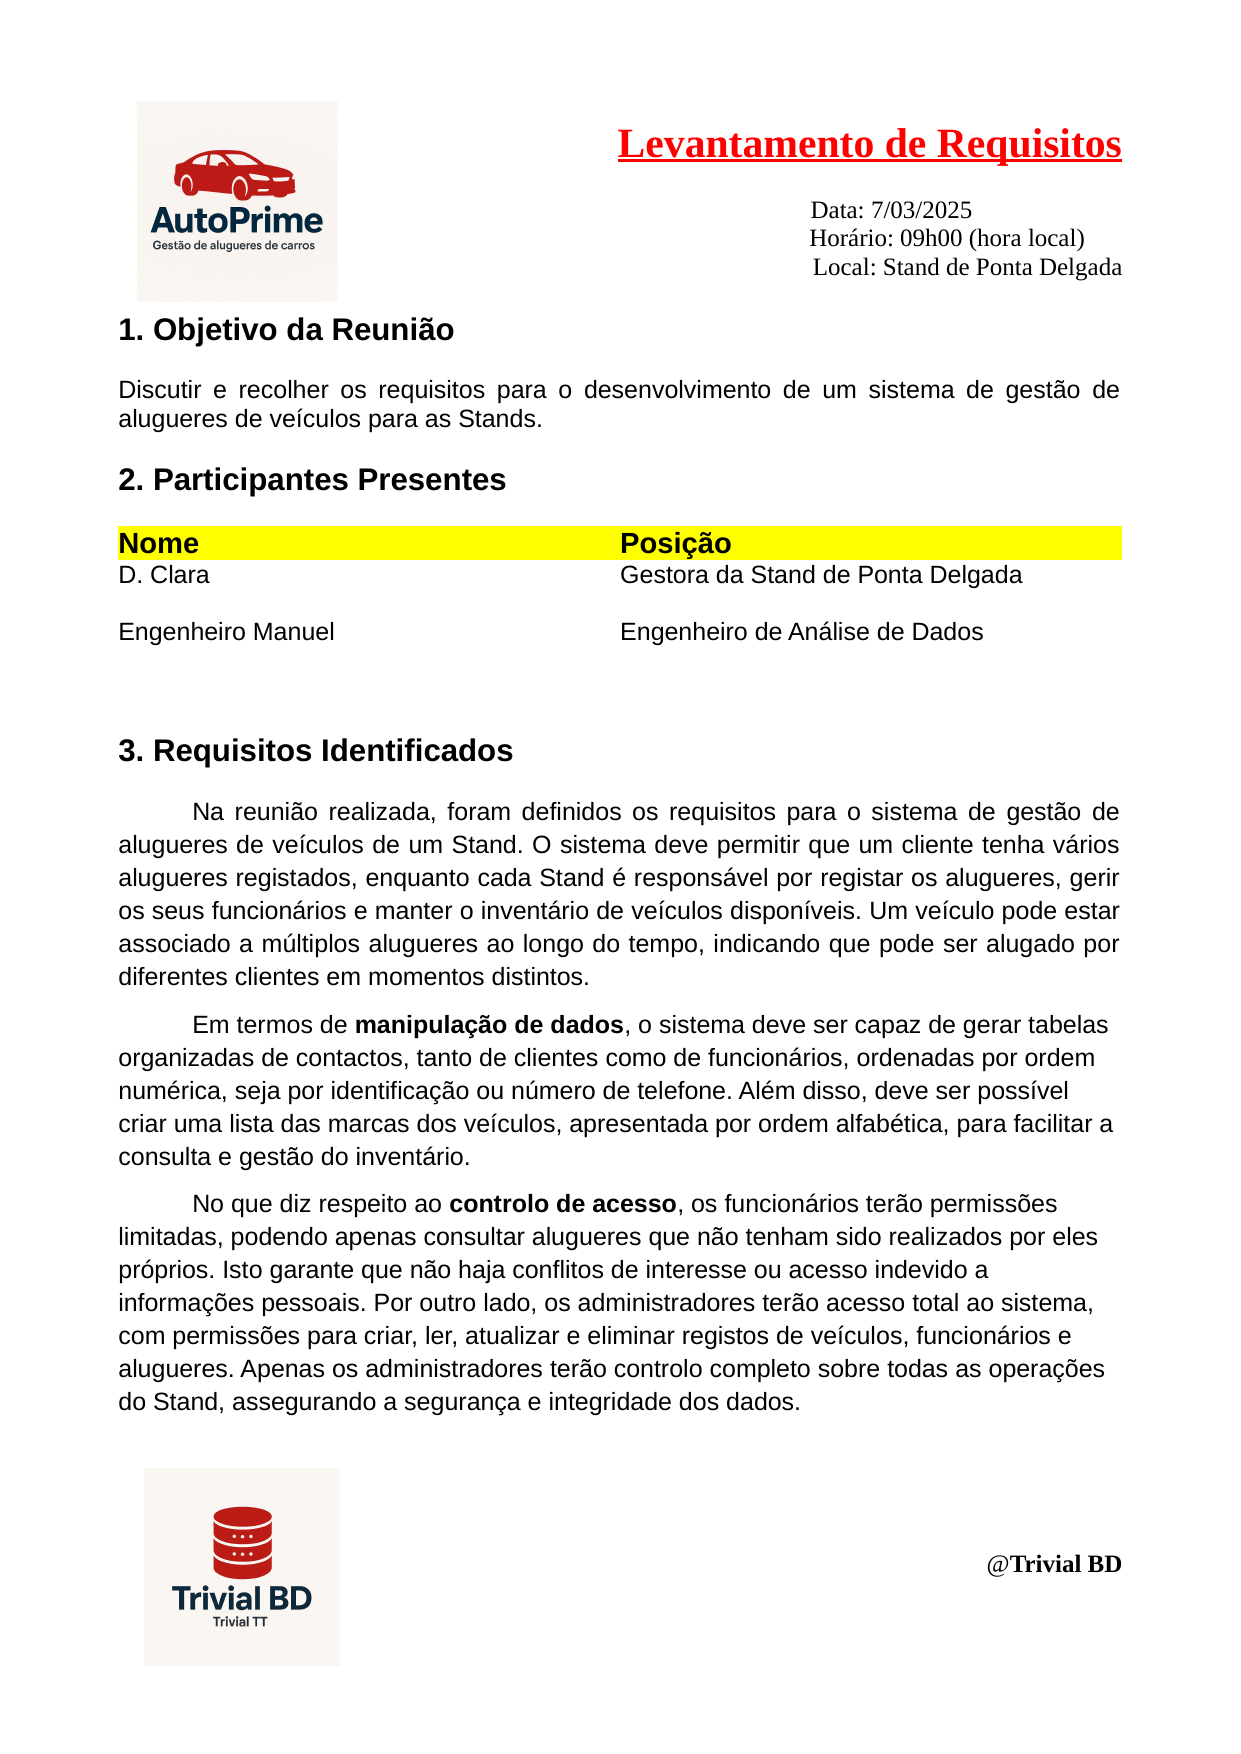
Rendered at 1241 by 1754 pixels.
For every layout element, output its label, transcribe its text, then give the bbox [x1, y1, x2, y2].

table_cell Gestora da Stand de Ponta Delgada [620, 560, 1122, 617]
text Em termos de manipulação de dados, o sistema deve ser capaz de gerar tabelas organizadas de contactos, tanto de clientes como de funcionários, ordenadas por ordem numérica, seja por identificação ou número de telefone. Além disso, deve ser possível criar uma lista das marcas dos veículos, apresentada por ordem alfabética, para facilitar a consulta e gestão do inventário. [118, 1009, 1122, 1170]
text Na reunião realizada, foram definidos os requisitos para o sistema de gestão de alugueres de veículos de um Stand. O sistema deve permitir que um cliente tenha vários alugueres registados, enquanto cada Stand é responsável por registar os alugueres, gerir os seus funcionários e manter o inventário de veículos disponíveis. Um veículo pode estar associado a múltiplos alugueres ao longo do tempo, indicando que pode ser alugado por diferentes clientes em momentos distintos. [118, 797, 1122, 991]
table_cell Engenheiro de Análise de Dados [620, 617, 1122, 675]
table_cell D. Clara [118, 560, 620, 617]
table_cell Engenheiro Manuel [118, 617, 620, 675]
text 1. Objetivo da Reunião [118, 311, 1122, 346]
table_header Posição [620, 526, 1122, 560]
picture [144, 1468, 341, 1666]
text 3. Requisitos Identificados [118, 732, 1122, 768]
text 2. Participantes Presentes [118, 461, 1122, 497]
text Discutir e recolher os requisitos para o desenvolvimento de um sistema de gestão de alugueres de veículos para as Stands. [118, 375, 1122, 433]
table_header Nome [118, 526, 620, 560]
picture [136, 101, 338, 302]
text No que diz respeito ao controlo de acesso, os funcionários terão permissões limitadas, podendo apenas consultar alugueres que não tenham sido realizados por eles próprios. Isto garante que não haja conflitos de interesse ou acesso indevido a informações pessoais. Por outro lado, os administradores terão acesso total ao sistema, com permissões para criar, ler, atualizar e eliminar registos de veículos, funcionários e alugueres. Apenas os administradores terão controlo completo sobre todas as operações do Stand, assegurando a segurança e integridade dos dados. [118, 1189, 1122, 1416]
